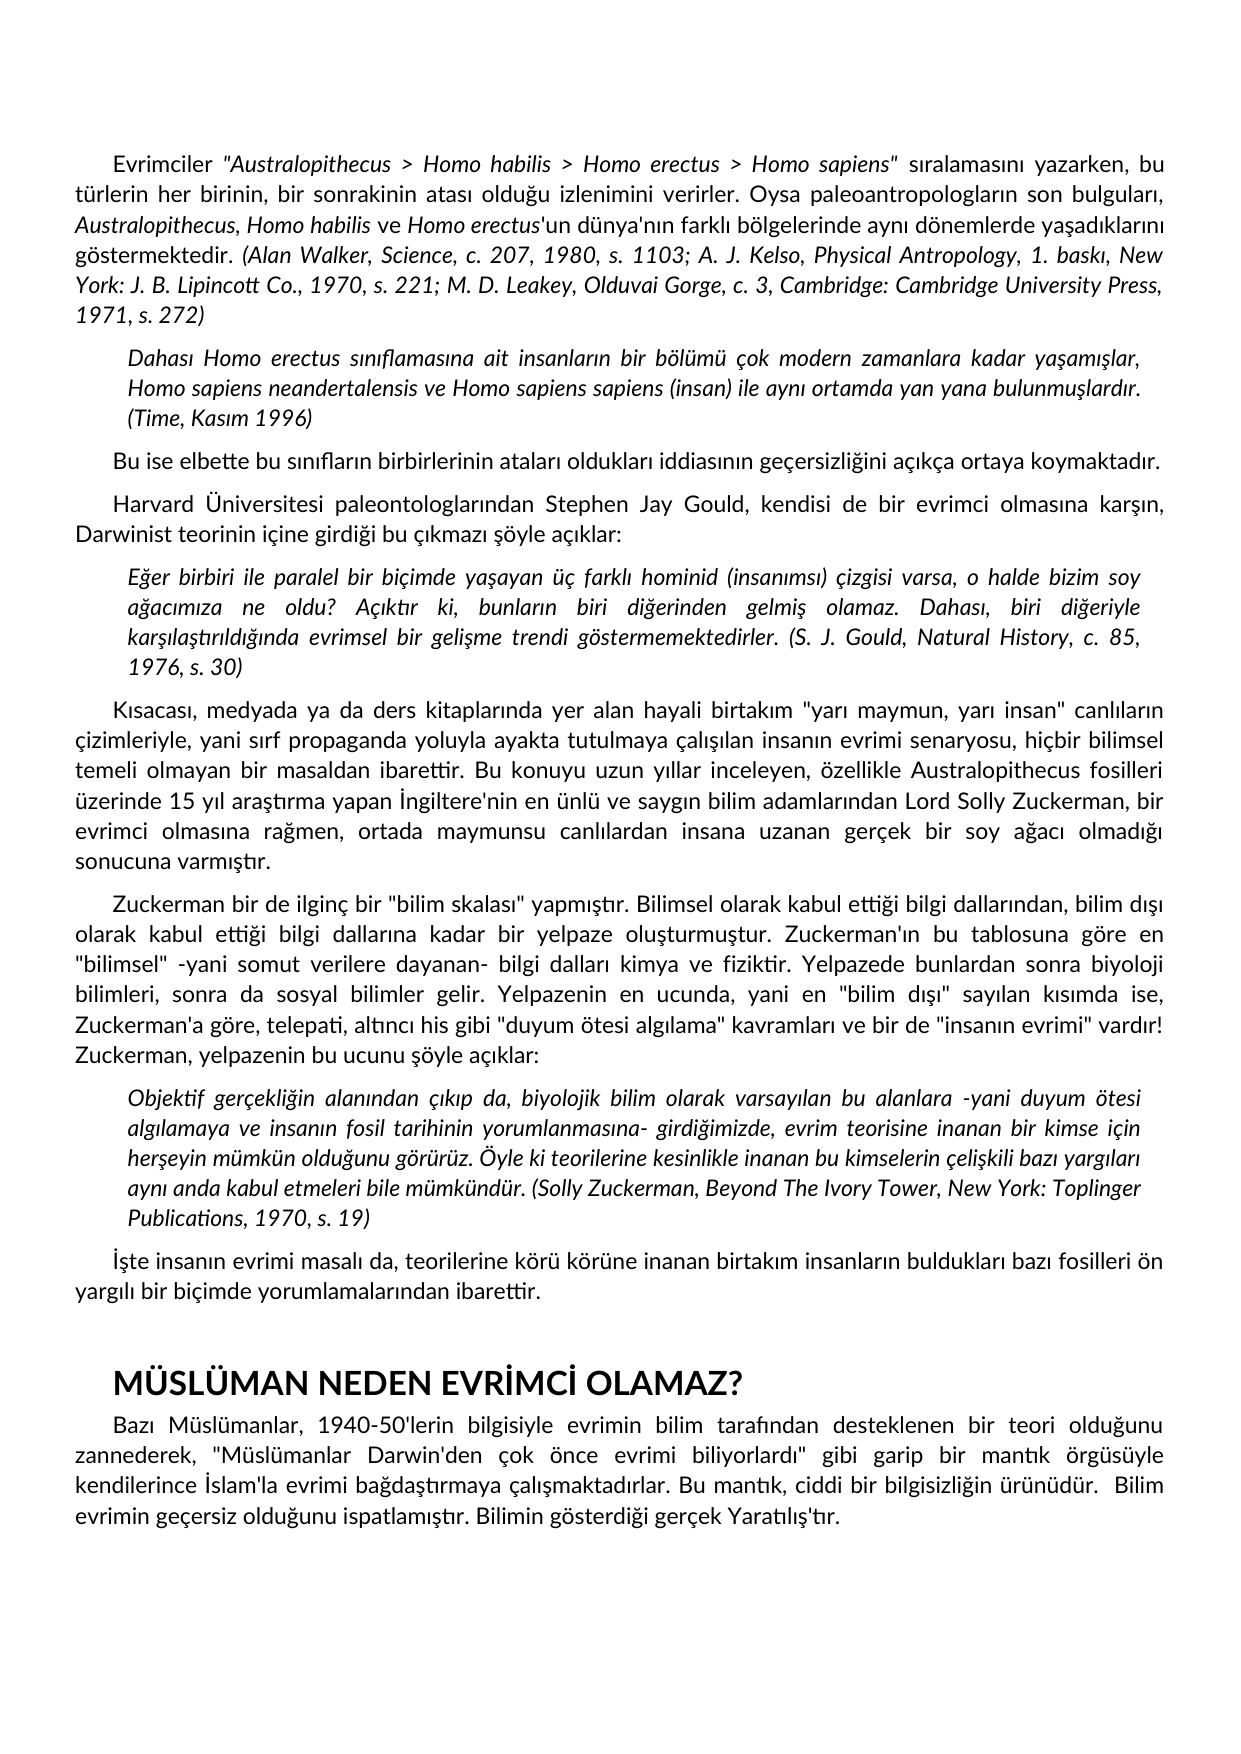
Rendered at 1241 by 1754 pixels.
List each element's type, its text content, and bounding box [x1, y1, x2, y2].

text Bu ise elbette bu sınıfların birbirlerinin ataları oldukları iddiasının geçersizliğini açıkça ortaya koymaktadır. [75, 447, 1165, 474]
text Dahası Homo erectus sınıflamasına ait insanların bir bölümü çok modern zamanlara kadar yaşamışlar, Homo sapiens neandertalensis ve Homo sapiens sapiens (insan) ile aynı ortamda yan yana bulunmuşlardır. (Time, Kasım 1996) [127, 344, 1143, 432]
text Evrimciler "Australopithecus > Homo habilis > Homo erectus > Homo sapiens" sıralamasını yazarken, bu türlerin her birinin, bir sonrakinin atası olduğu izlenimini verirler. Oysa paleoantropologların son bulguları, Australopithecus, Homo habilis ve Homo erectus'un dünya'nın farklı bölgelerinde aynı dönemlerde yaşadıklarını göstermektedir. (Alan Walker, Science, c. 207, 1980, s. 1103; A. J. Kelso, Physical Antropology, 1. baskı, New York: J. B. Lipincott Co., 1970, s. 221; M. D. Leakey, Olduvai Gorge, c. 3, Cambridge: Cambridge University Press, 1971, s. 272) [75, 150, 1165, 328]
subtitle MÜSLÜMAN NEDEN EVRİMCİ OLAMAZ? [112, 1362, 1165, 1402]
text Eğer birbiri ile paralel bir biçimde yaşayan üç farklı hominid (insanımsı) çizgisi varsa, o halde bizim soy ağacımıza ne oldu? Açıktır ki, bunların biri diğerinden gelmiş olamaz. Dahası, biri diğeriyle karşılaştırıldığında evrimsel bir gelişme trendi göstermemektedirler. (S. J. Gould, Natural History, c. 85, 1976, s. 30) [127, 562, 1143, 681]
text Harvard Üniversitesi paleontologlarından Stephen Jay Gould, kendisi de bir evrimci olmasına karşın, Darwinist teorinin içine girdiği bu çıkmazı şöyle açıklar: [75, 489, 1165, 547]
text Kısacası, medyada ya da ders kitaplarında yer alan hayali birtakım "yarı maymun, yarı insan" canlıların çizimleriyle, yani sırf propaganda yoluyla ayakta tutulmaya çalışılan insanın evrimi senaryosu, hiçbir bilimsel temeli olmayan bir masaldan ibarettir. Bu konuyu uzun yıllar inceleyen, özellikle Australopithecus fosilleri üzerinde 15 yıl araştırma yapan İngiltere'nin en ünlü ve saygın bilim adamlarından Lord Solly Zuckerman, bir evrimci olmasına rağmen, ortada maymunsu canlılardan insana uzanan gerçek bir soy ağacı olmadığı sonucuna varmıştır. [75, 696, 1165, 874]
text İşte insanın evrimi masalı da, teorilerine körü körüne inanan birtakım insanların buldukları bazı fosilleri ön yargılı bir biçimde yorumlamalarından ibarettir. [75, 1247, 1165, 1304]
text Bazı Müslümanlar, 1940-50'lerin bilgisiyle evrimin bilim tarafından desteklenen bir teori olduğunu zannederek, "Müslümanlar Darwin'den çok önce evrimi biliyorlardı" gibi garip bir mantık örgüsüyle kendilerince İslam'la evrimi bağdaştırmaya çalışmaktadırlar. Bu mantık, ciddi bir bilgisizliğin ürünüdür. Bilim evrimin geçersiz olduğunu ispatlamıştır. Bilimin gösterdiği gerçek Yaratılış'tır. [75, 1411, 1165, 1529]
text Zuckerman bir de ilginç bir "bilim skalası" yapmıştır. Bilimsel olarak kabul ettiği bilgi dallarından, bilim dışı olarak kabul ettiği bilgi dallarına kadar bir yelpaze oluşturmuştur. Zuckerman'ın bu tablosuna göre en "bilimsel" -yani somut verilere dayanan- bilgi dalları kimya ve fiziktir. Yelpazede bunlardan sonra biyoloji bilimleri, sonra da sosyal bilimler gelir. Yelpazenin en ucunda, yani en "bilim dışı" sayılan kısımda ise, Zuckerman'a göre, telepati, altıncı his gibi "duyum ötesi algılama" kavramları ve bir de "insanın evrimi" vardır! Zuckerman, yelpazenin bu ucunu şöyle açıklar: [75, 889, 1165, 1068]
text Objektif gerçekliğin alanından çıkıp da, biyolojik bilim olarak varsayılan bu alanlara -yani duyum ötesi algılamaya ve insanın fosil tarihinin yorumlanmasına- girdiğimizde, evrim teorisine inanan bir kimse için herşeyin mümkün olduğunu görürüz. Öyle ki teorilerine kesinlikle inanan bu kimselerin çelişkili bazı yargıları aynı anda kabul etmeleri bile mümkündür. (Solly Zuckerman, Beyond The Ivory Tower, New York: Toplinger Publications, 1970, s. 19) [127, 1083, 1143, 1232]
